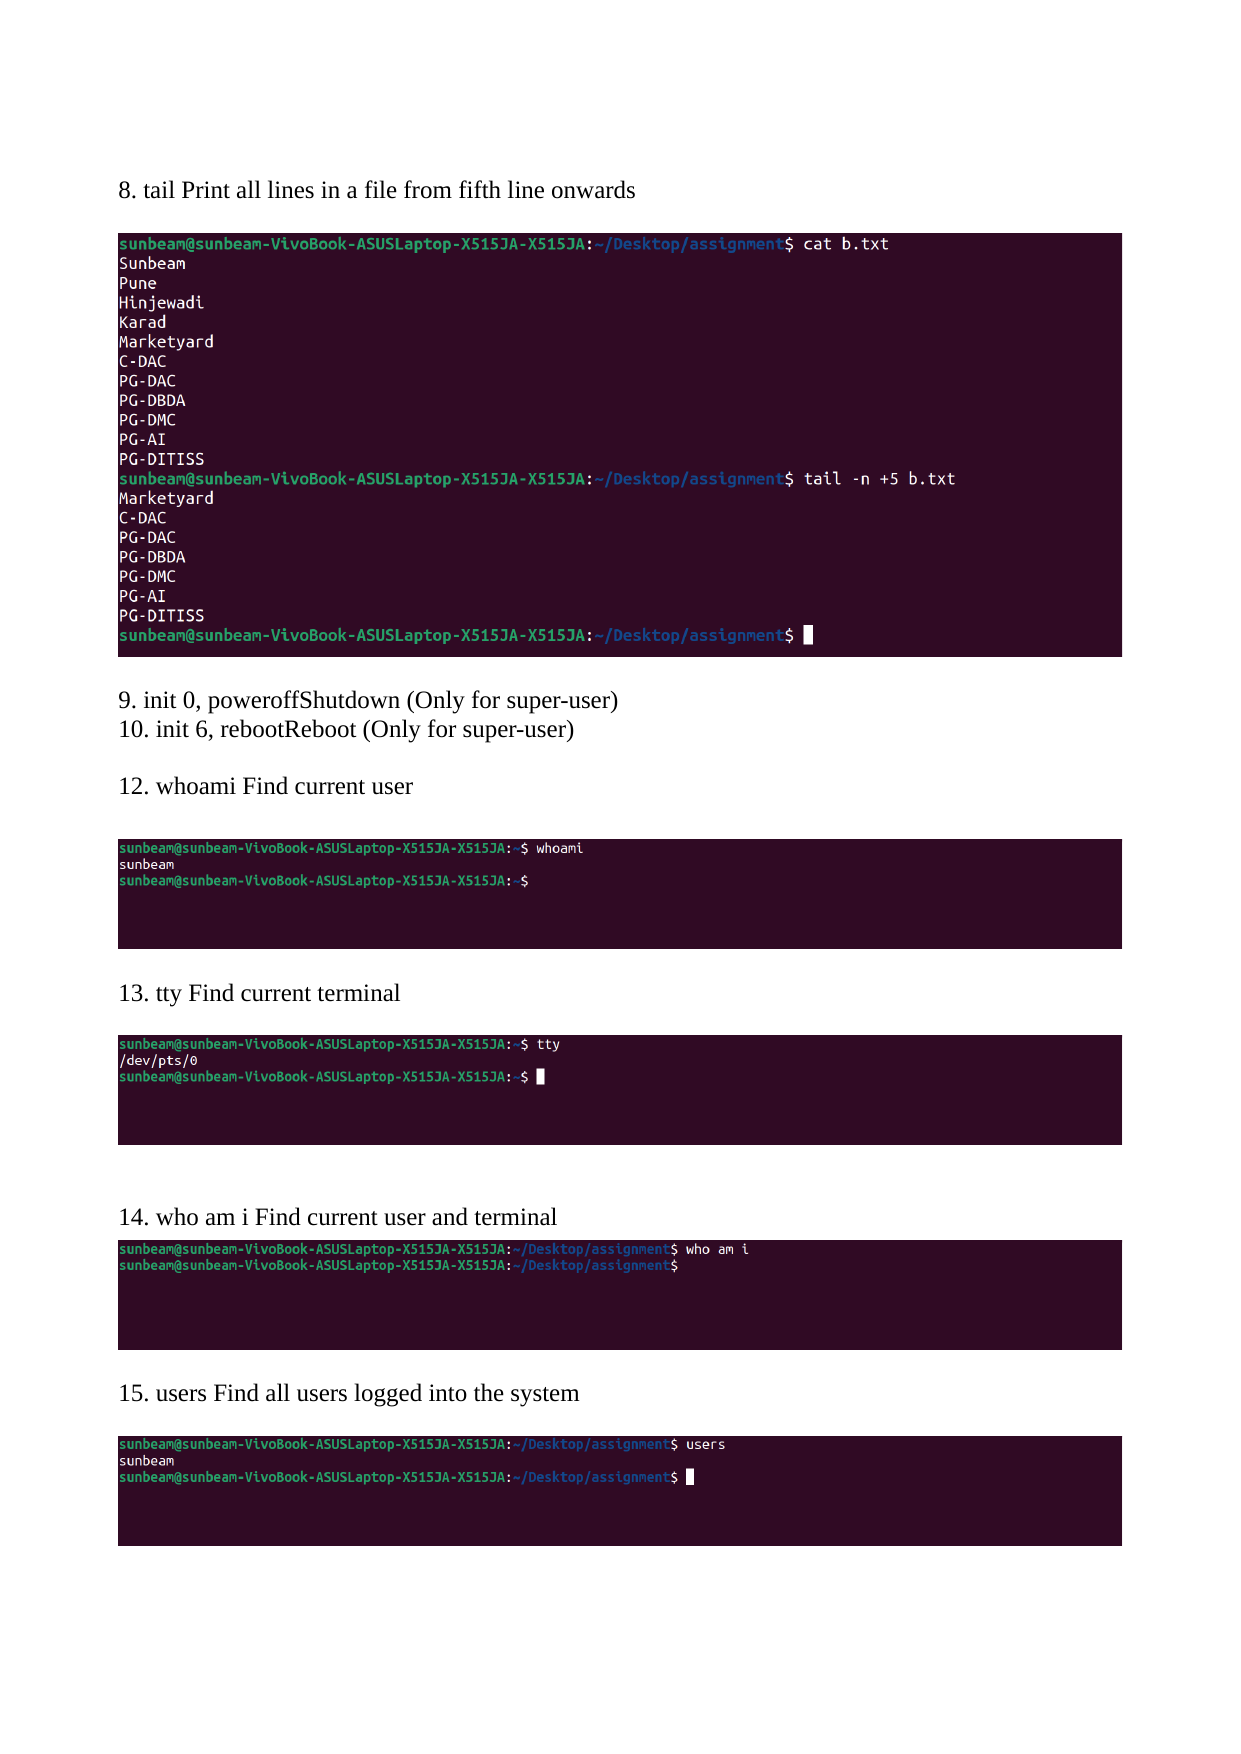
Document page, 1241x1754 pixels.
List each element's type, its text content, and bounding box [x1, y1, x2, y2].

text 9. init 0, poweroffShutdown (Only for super-user) [118, 685, 1122, 714]
text 15. users Find all users logged into the system [118, 1378, 1122, 1407]
picture [118, 1240, 1123, 1350]
picture [118, 839, 1123, 949]
text 12. whoami Find current user [118, 771, 1122, 800]
text 10. init 6, rebootReboot (Only for super-user) [118, 714, 1122, 743]
picture [118, 1436, 1123, 1546]
text 13. tty Find current terminal [118, 978, 1122, 1007]
picture [118, 233, 1123, 657]
text 8. tail Print all lines in a file from fifth line onwards [118, 176, 1122, 204]
text 14. who am i Find current user and terminal [118, 1202, 1122, 1231]
picture [118, 1035, 1123, 1145]
